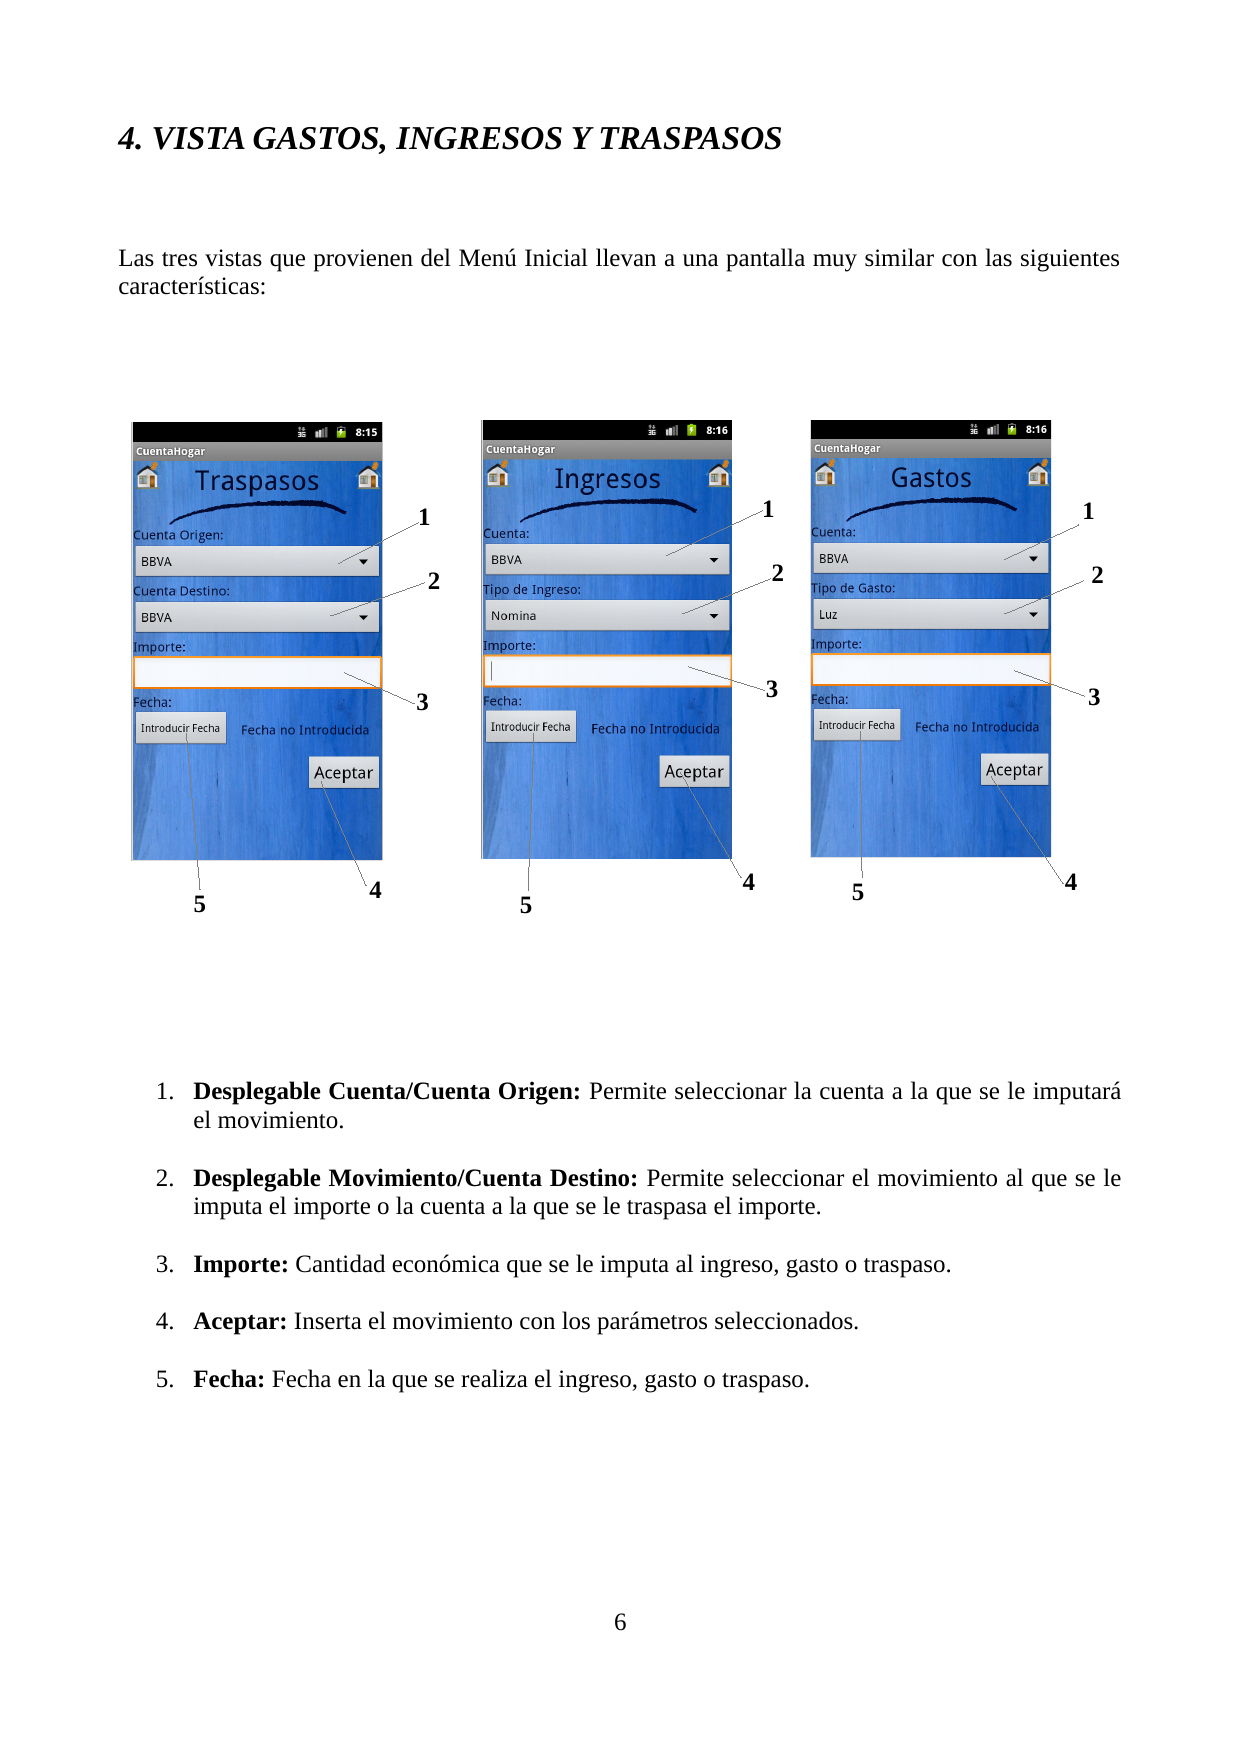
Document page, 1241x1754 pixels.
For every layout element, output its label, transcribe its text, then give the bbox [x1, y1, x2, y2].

list Importe: Cantidad económica que se le imputa al ingreso, gasto o traspaso. [156, 1249, 1122, 1278]
list Desplegable Cuenta/Cuenta Origen: Permite seleccionar la cuenta a la que se le imputará el movimiento. [156, 1076, 1122, 1134]
picture [810, 420, 1052, 858]
text 4. VISTA GASTOS, INGRESOS Y TRASPASOS [118, 118, 1122, 156]
list Desplegable Movimiento/Cuenta Destino: Permite seleccionar el movimiento al que se le imputa el importe o la cuenta a la que se le traspasa el importe. [156, 1163, 1122, 1220]
picture [131, 422, 383, 861]
list Aceptar: Inserta el movimiento con los parámetros seleccionados. [156, 1306, 1122, 1335]
list Fecha: Fecha en la que se realiza el ingreso, gasto o traspaso. [156, 1364, 1122, 1393]
text Las tres vistas que provienen del Menú Inicial llevan a una pantalla muy similar con las siguientes características: [118, 243, 1122, 300]
picture [481, 420, 732, 859]
